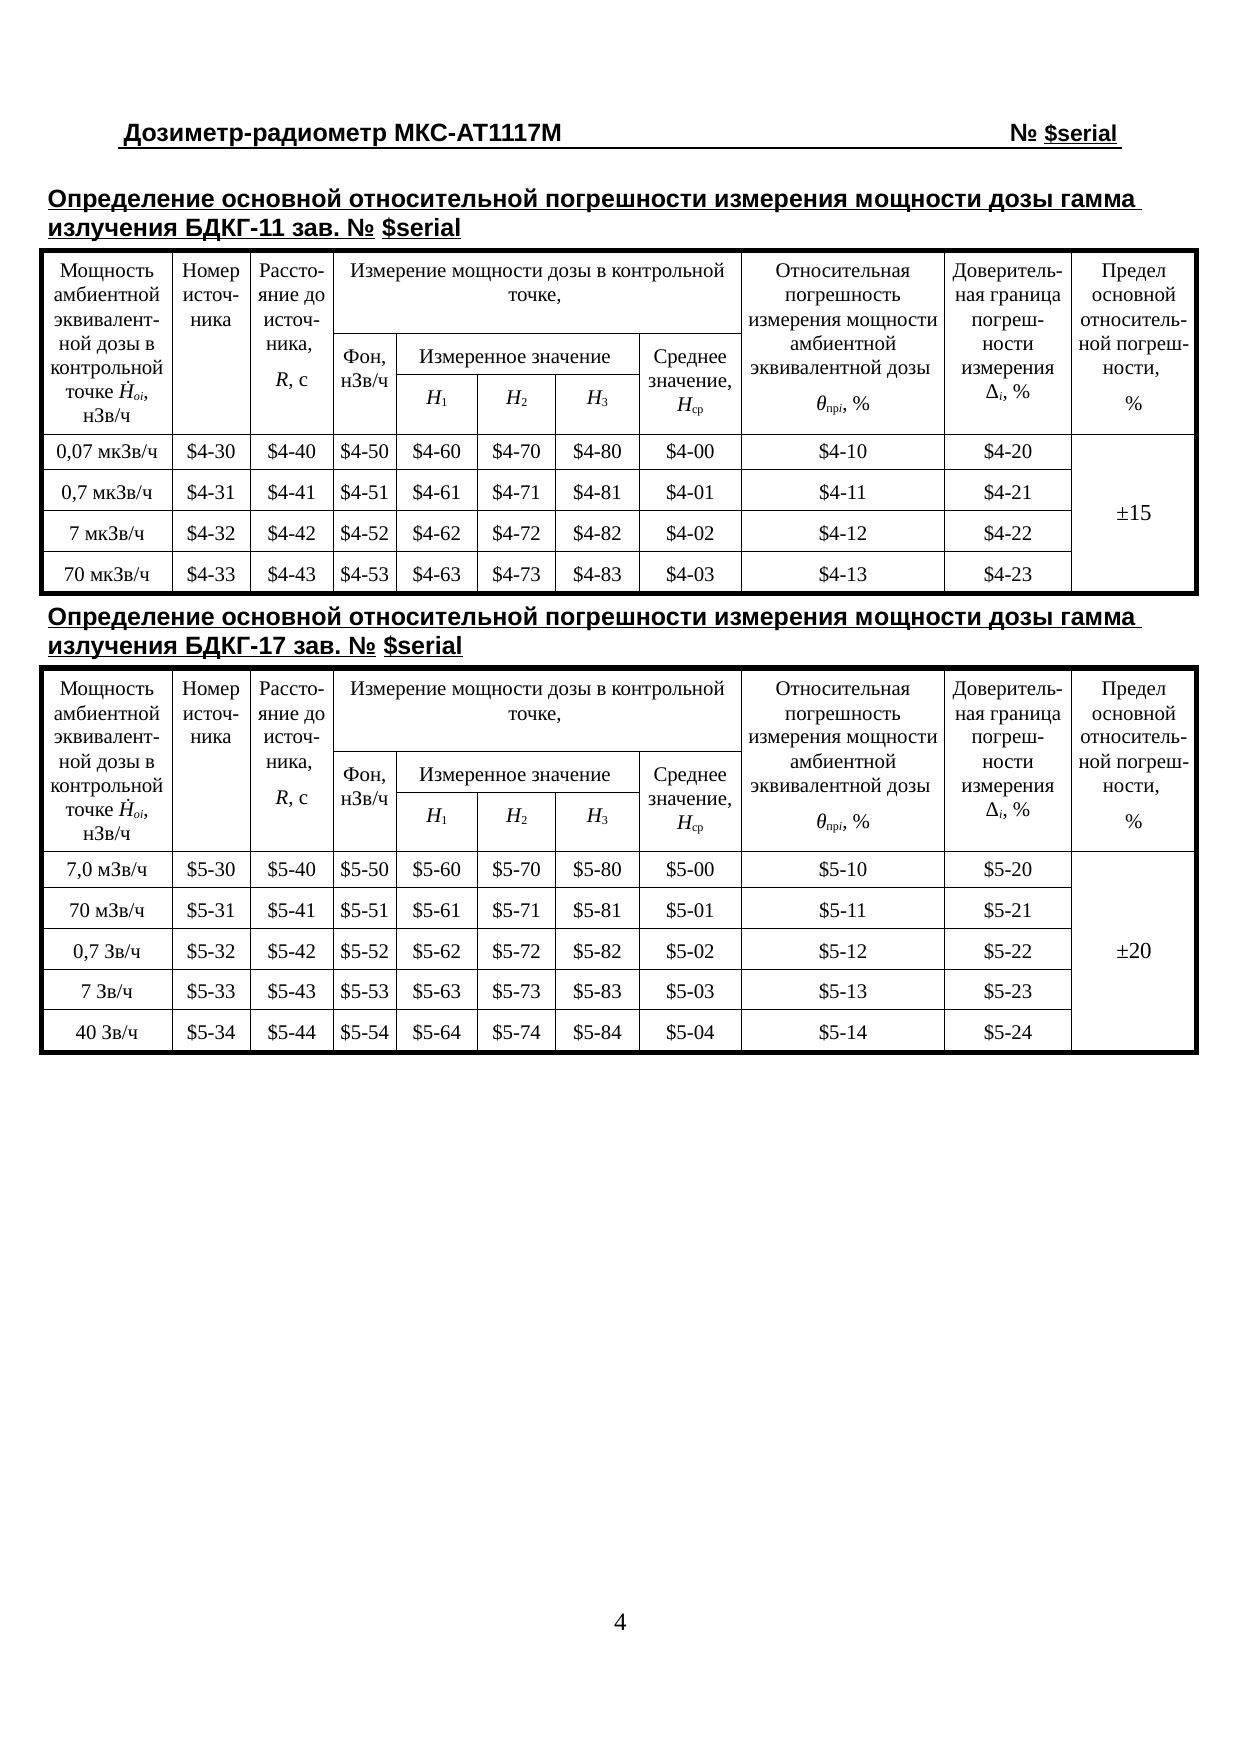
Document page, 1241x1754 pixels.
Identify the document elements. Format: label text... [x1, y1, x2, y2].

table_cell $5-31 [173, 888, 250, 928]
table_cell H2 [478, 375, 555, 433]
table_cell $5-22 [945, 929, 1071, 968]
table_cell $5-40 [251, 852, 333, 887]
table_cell $4-73 [478, 552, 555, 591]
table_cell Измеренное значение [397, 334, 639, 374]
table_cell Мощность амбиентной эквивалент-ной дозы в контрольной точке Ḣoi, нЗв/ч [44, 671, 172, 851]
table_cell 0,7 мкЗв/ч [44, 470, 172, 510]
table_cell $4-50 [334, 435, 396, 469]
table_cell $4-61 [397, 470, 477, 510]
table_cell $5-00 [640, 852, 741, 887]
table_cell $5-03 [640, 970, 741, 1009]
table_header Определение основной относительной погрешности измерения мощности дозы гамма излучения БДКГ-17 зав. № $serial [42, 596, 1196, 665]
table_cell $4-72 [478, 511, 555, 551]
table_cell 40 Зв/ч [44, 1010, 172, 1050]
table_cell Среднее значение, Hср [640, 752, 741, 851]
table_cell $4-33 [173, 552, 250, 591]
table_cell Предел основной относитель-ной погреш-ности, % [1072, 671, 1194, 851]
table_header Определение основной относительной погрешности измерения мощности дозы гамма излучения БДКГ-11 зав. № $serial [42, 179, 1196, 247]
table_cell 7,0 мЗв/ч [44, 852, 172, 887]
table_cell 7 Зв/ч [44, 970, 172, 1009]
table_cell $4-80 [556, 435, 639, 469]
table_cell Относительная погрешность измерения мощности амбиентной эквивалентной дозы θпрi, % [742, 253, 944, 433]
table_cell $5-63 [397, 970, 477, 1009]
table_cell H1 [397, 375, 477, 433]
table_cell ±20 [1072, 852, 1194, 1050]
table_cell $4-43 [251, 552, 333, 591]
table_cell Доверитель-ная граница погреш-ности измерения Δi, % [945, 253, 1071, 433]
table_cell ±15 [1072, 435, 1194, 591]
table_cell Измерение мощности дозы в контрольной точке, [334, 253, 741, 333]
table_cell $5-14 [742, 1010, 944, 1050]
table_cell $4-71 [478, 470, 555, 510]
table_cell $5-21 [945, 888, 1071, 928]
table_cell H2 [478, 793, 555, 851]
table_cell Измеренное значение [397, 752, 639, 792]
table_cell $5-01 [640, 888, 741, 928]
table_cell $5-32 [173, 929, 250, 968]
table_cell $4-02 [640, 511, 741, 551]
table_cell $4-60 [397, 435, 477, 469]
table_cell Относительная погрешность измерения мощности амбиентной эквивалентной дозы θпрi, % [742, 671, 944, 851]
table_cell $5-34 [173, 1010, 250, 1050]
table_cell $4-01 [640, 470, 741, 510]
table_cell $4-11 [742, 470, 944, 510]
table_cell $4-32 [173, 511, 250, 551]
table_cell $4-40 [251, 435, 333, 469]
table_cell $5-71 [478, 888, 555, 928]
table_cell $4-30 [173, 435, 250, 469]
table_cell $4-82 [556, 511, 639, 551]
table_cell $5-82 [556, 929, 639, 968]
table_cell $5-52 [334, 929, 396, 968]
table_cell H3 [556, 793, 639, 851]
table_cell H3 [556, 375, 639, 433]
table_cell $5-42 [251, 929, 333, 968]
table_cell 0,07 мкЗв/ч [44, 435, 172, 469]
table_cell 0,7 Зв/ч [44, 929, 172, 968]
table_cell Доверитель-ная граница погреш-ности измерения Δi, % [945, 671, 1071, 851]
table_cell Рассто-яние до источ-ника, R, с [251, 671, 333, 851]
table_cell Предел основной относитель-ной погреш-ности, % [1072, 253, 1194, 433]
table_cell $4-03 [640, 552, 741, 591]
table_cell Фон, нЗв/ч [334, 334, 396, 433]
table_cell $5-50 [334, 852, 396, 887]
table_cell Фон, нЗв/ч [334, 752, 396, 851]
table_cell $5-02 [640, 929, 741, 968]
table_cell $5-04 [640, 1010, 741, 1050]
table_cell $4-81 [556, 470, 639, 510]
table_cell $4-70 [478, 435, 555, 469]
table_cell $4-20 [945, 435, 1071, 469]
table_cell $5-61 [397, 888, 477, 928]
table_cell $4-00 [640, 435, 741, 469]
table_cell $5-81 [556, 888, 639, 928]
table_cell $4-10 [742, 435, 944, 469]
table_cell $5-24 [945, 1010, 1071, 1050]
table_cell $5-10 [742, 852, 944, 887]
table_cell Измерение мощности дозы в контрольной точке, [334, 671, 741, 751]
table_cell $4-12 [742, 511, 944, 551]
table_cell $5-23 [945, 970, 1071, 1009]
table_cell $5-51 [334, 888, 396, 928]
table_cell $5-80 [556, 852, 639, 887]
table_cell $4-23 [945, 552, 1071, 591]
table_cell Номер источ-ника [173, 671, 250, 851]
table_cell $5-70 [478, 852, 555, 887]
table_cell $5-41 [251, 888, 333, 928]
table_cell 7 мкЗв/ч [44, 511, 172, 551]
table_cell $5-84 [556, 1010, 639, 1050]
table_cell $4-52 [334, 511, 396, 551]
table_cell $5-74 [478, 1010, 555, 1050]
table_cell Номер источ-ника [173, 253, 250, 433]
table_cell Мощность амбиентной эквивалент-ной дозы в контрольной точке Ḣoi, нЗв/ч [44, 253, 172, 433]
table_cell $4-22 [945, 511, 1071, 551]
table_cell $4-53 [334, 552, 396, 591]
table_cell $5-72 [478, 929, 555, 968]
table_cell H1 [397, 793, 477, 851]
table_cell $4-51 [334, 470, 396, 510]
table_cell $5-83 [556, 970, 639, 1009]
table_cell $5-62 [397, 929, 477, 968]
table_cell $5-44 [251, 1010, 333, 1050]
table_cell $4-21 [945, 470, 1071, 510]
table_cell $4-31 [173, 470, 250, 510]
table_cell $5-60 [397, 852, 477, 887]
table_cell 70 мкЗв/ч [44, 552, 172, 591]
table_cell $4-13 [742, 552, 944, 591]
table_cell $5-12 [742, 929, 944, 968]
table_cell $5-43 [251, 970, 333, 1009]
table_cell $4-41 [251, 470, 333, 510]
table_cell $5-30 [173, 852, 250, 887]
table_cell $5-64 [397, 1010, 477, 1050]
table_cell Рассто-яние до источ-ника, R, с [251, 253, 333, 433]
table_cell Среднее значение, Hср [640, 334, 741, 433]
table_cell $5-54 [334, 1010, 396, 1050]
table_cell $4-42 [251, 511, 333, 551]
table_cell $5-53 [334, 970, 396, 1009]
table_cell $5-11 [742, 888, 944, 928]
table_cell $5-33 [173, 970, 250, 1009]
table_cell $5-20 [945, 852, 1071, 887]
table_cell 70 мЗв/ч [44, 888, 172, 928]
table_cell $5-13 [742, 970, 944, 1009]
table_cell $4-62 [397, 511, 477, 551]
table_cell $4-83 [556, 552, 639, 591]
table_cell $5-73 [478, 970, 555, 1009]
table_cell $4-63 [397, 552, 477, 591]
